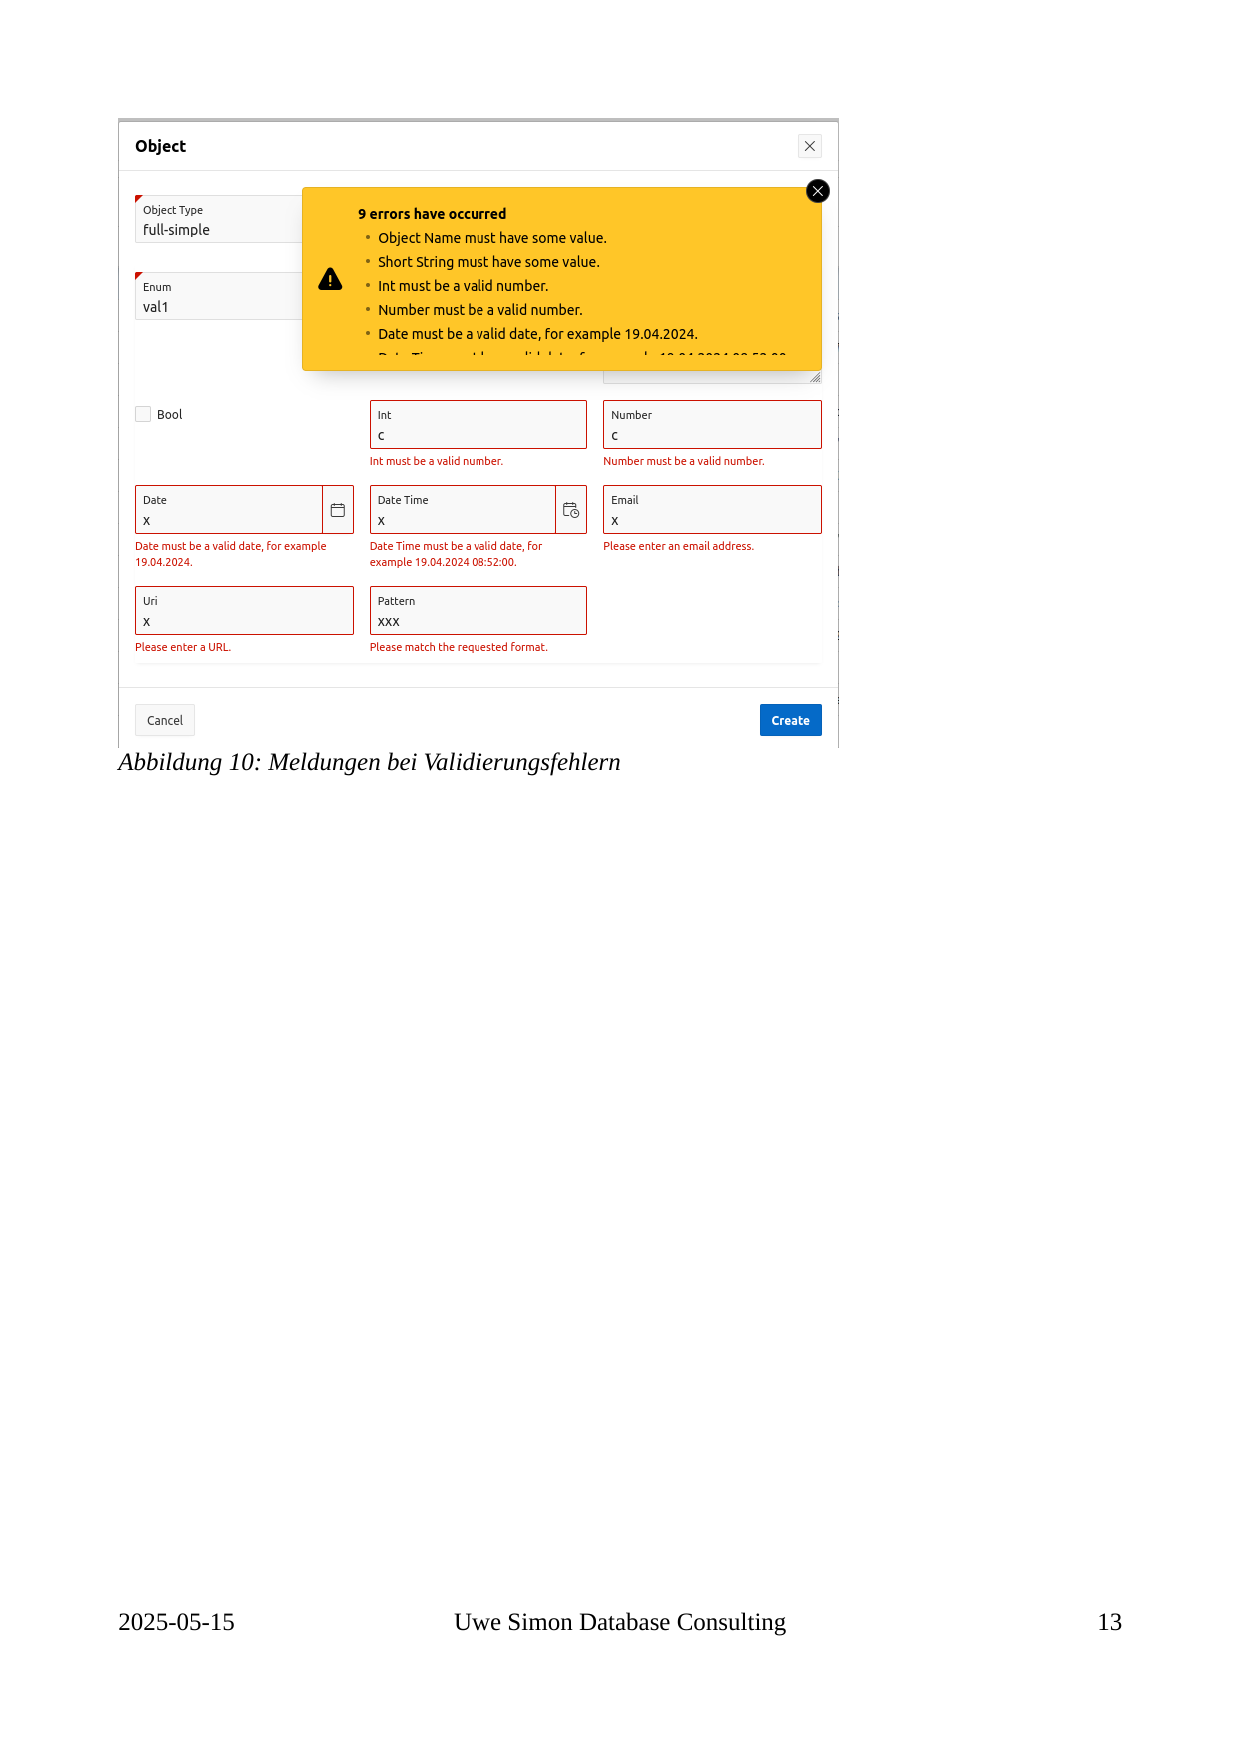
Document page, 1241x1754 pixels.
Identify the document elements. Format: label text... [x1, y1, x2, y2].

text Abbildung 10: Meldungen bei Validierungsfehlern [118, 748, 839, 776]
picture [118, 118, 839, 748]
